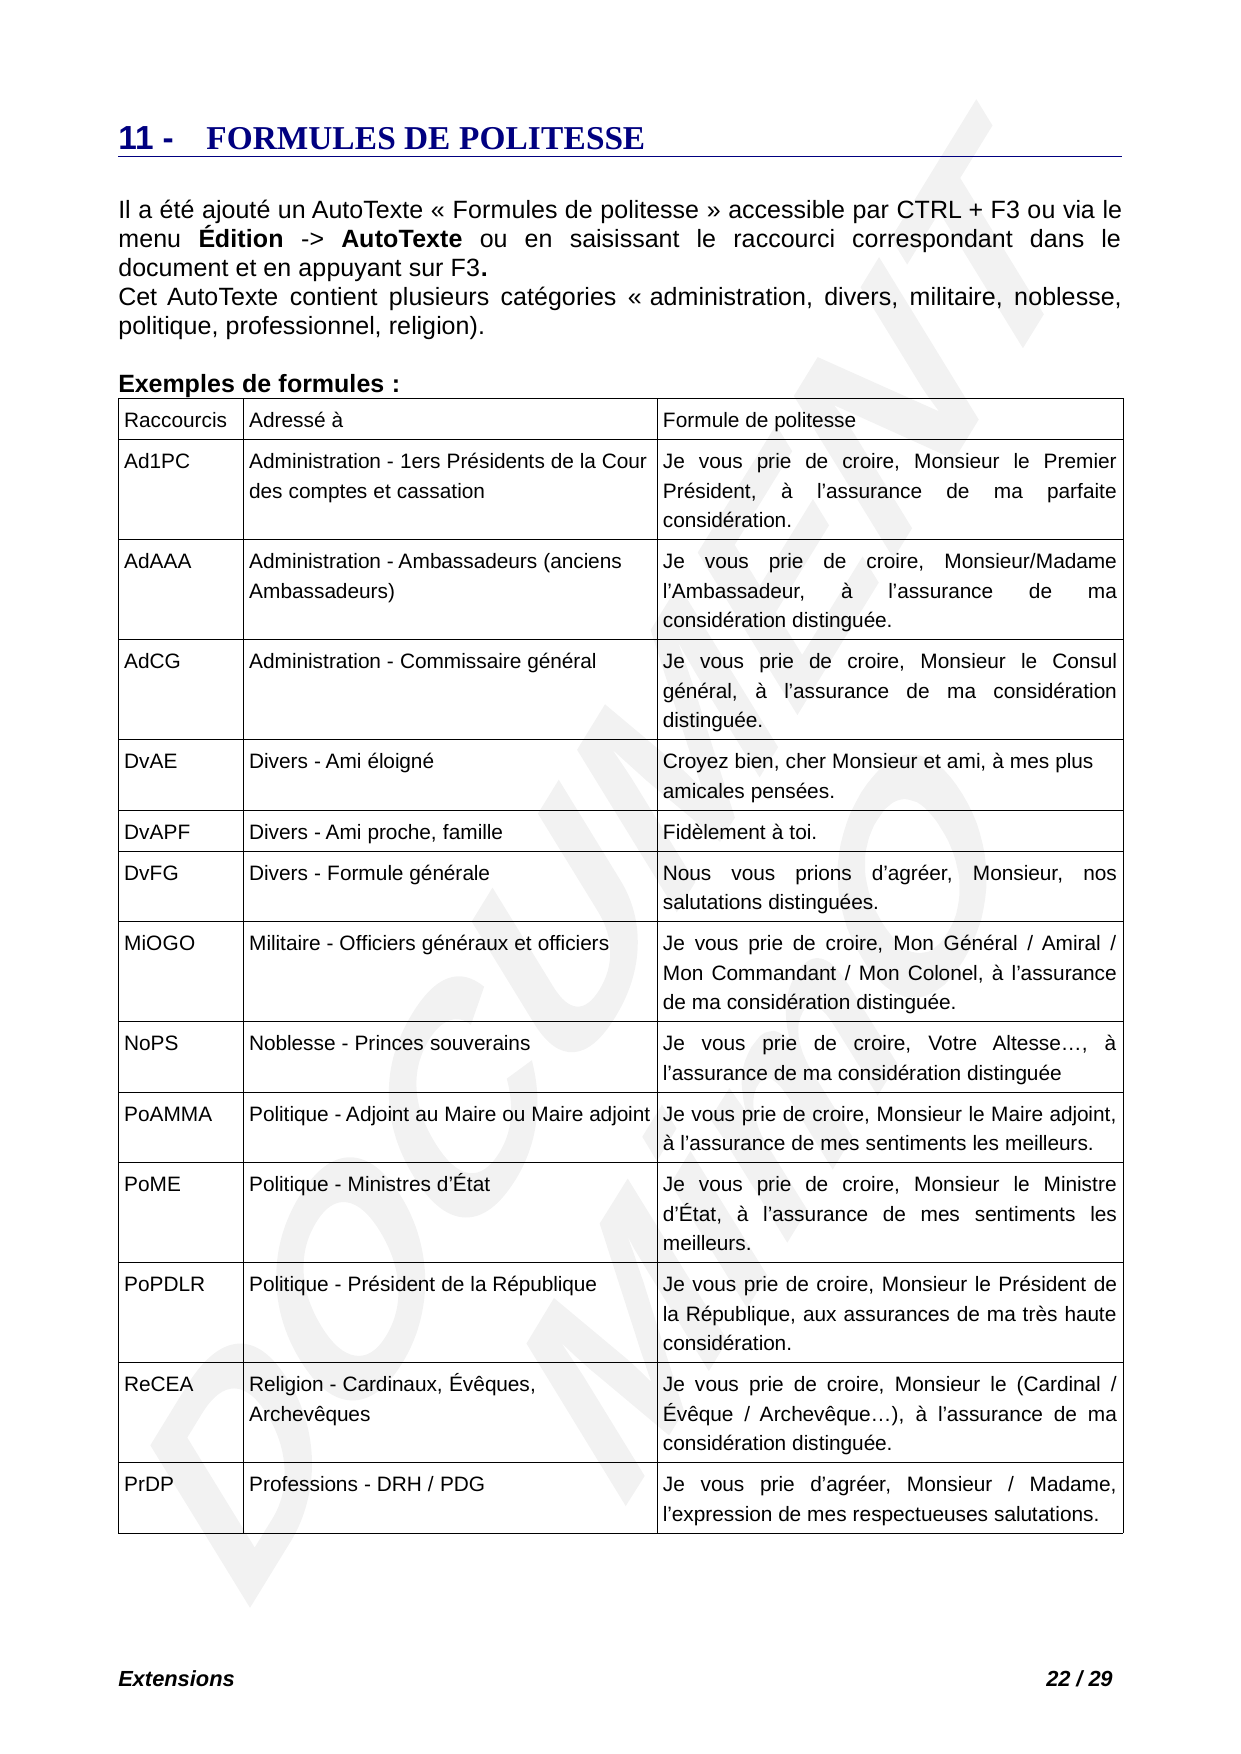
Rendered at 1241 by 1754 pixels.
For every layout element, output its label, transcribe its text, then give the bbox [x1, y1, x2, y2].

table_cell Je vous prie de croire, Monsieur le Président de la République, aux assurances de ma très haute considération. [658, 1263, 1123, 1362]
table_cell Fidèlement à toi. [658, 811, 1123, 851]
table_cell Administration - Ambassadeurs (anciens Ambassadeurs) [244, 540, 657, 639]
table_cell DvAE [119, 740, 243, 810]
table_cell DvFG [119, 852, 243, 921]
table_cell Croyez bien, cher Monsieur et ami, à mes plus amicales pensées. [658, 740, 1123, 810]
table_cell Noblesse - Princes souverains [244, 1022, 657, 1092]
table_header Raccourcis [119, 399, 243, 439]
table_cell Ad1PC [119, 440, 243, 539]
table_cell Politique - Ministres d’État [244, 1163, 657, 1262]
table_cell Je vous prie de croire, Monsieur/Madame l’Ambassadeur, à l’assurance de ma considération distinguée. [658, 540, 1123, 639]
table_cell Je vous prie de croire, Monsieur le (Cardinal / Évêque / Archevêque…), à l’assurance de ma considération distinguée. [658, 1363, 1123, 1462]
table_cell PoME [119, 1163, 243, 1262]
table_cell Je vous prie de croire, Monsieur le Maire adjoint, à l’assurance de mes sentiments les meilleurs. [658, 1093, 1123, 1162]
table_cell MiOGO [119, 922, 243, 1021]
table_header Adressé à [244, 399, 657, 439]
table_cell Je vous prie de croire, Votre Altesse…, à l’assurance de ma considération distinguée [658, 1022, 1123, 1092]
table_cell Je vous prie de croire, Monsieur le Consul général, à l’assurance de ma considération distinguée. [658, 640, 1123, 739]
table_cell Divers - Formule générale [244, 852, 657, 921]
table_cell AdCG [119, 640, 243, 739]
table_cell Militaire - Officiers généraux et officiers [244, 922, 657, 1021]
table_cell PoPDLR [119, 1263, 243, 1362]
table_cell DvAPF [119, 811, 243, 851]
table_cell Administration - Commissaire général [244, 640, 657, 739]
table_cell Je vous prie de croire, Monsieur le Ministre d’État, à l’assurance de mes sentiments les meilleurs. [658, 1163, 1123, 1262]
table_cell PrDP [119, 1463, 243, 1533]
table_cell Divers - Ami éloigné [244, 740, 657, 810]
text Cet AutoTexte contient plusieurs catégories « administration, divers, militaire, noblesse, politique, professionnel, religion). [118, 282, 1122, 340]
table_cell Je vous prie de croire, Monsieur le Premier Président, à l’assurance de ma parfaite considération. [658, 440, 1123, 539]
table_cell Je vous prie de croire, Mon Général / Amiral / Mon Commandant / Mon Colonel, à l’assurance de ma considération distinguée. [658, 922, 1123, 1021]
table_cell AdAAA [119, 540, 243, 639]
table_cell PoAMMA [119, 1093, 243, 1162]
table_cell Je vous prie d’agréer, Monsieur / Madame, l’expression de mes respectueuses salutations. [658, 1463, 1123, 1533]
table_header Formule de politesse [658, 399, 1123, 439]
table_cell Professions - DRH / PDG [244, 1463, 657, 1533]
text Exemples de formules : [118, 369, 1122, 398]
text Il a été ajouté un AutoTexte « Formules de politesse » accessible par CTRL + F3 ou via le menu Édition -> AutoTexte ou en saisissant le raccourci correspondant dans le document et en appuyant sur F3. [118, 195, 1122, 282]
table_cell Divers - Ami proche, famille [244, 811, 657, 851]
table_cell Politique - Adjoint au Maire ou Maire adjoint [244, 1093, 657, 1162]
table_cell Administration - 1ers Présidents de la Cour des comptes et cassation [244, 440, 657, 539]
table_cell NoPS [119, 1022, 243, 1092]
table_cell Religion - Cardinaux, Évêques, Archevêques [244, 1363, 657, 1462]
table_cell ReCEA [119, 1363, 243, 1462]
table_cell Politique - Président de la République [244, 1263, 657, 1362]
table_cell Nous vous prions d’agréer, Monsieur, nos salutations distinguées. [658, 852, 1123, 921]
subtitle Formules de politesse [118, 118, 1122, 156]
